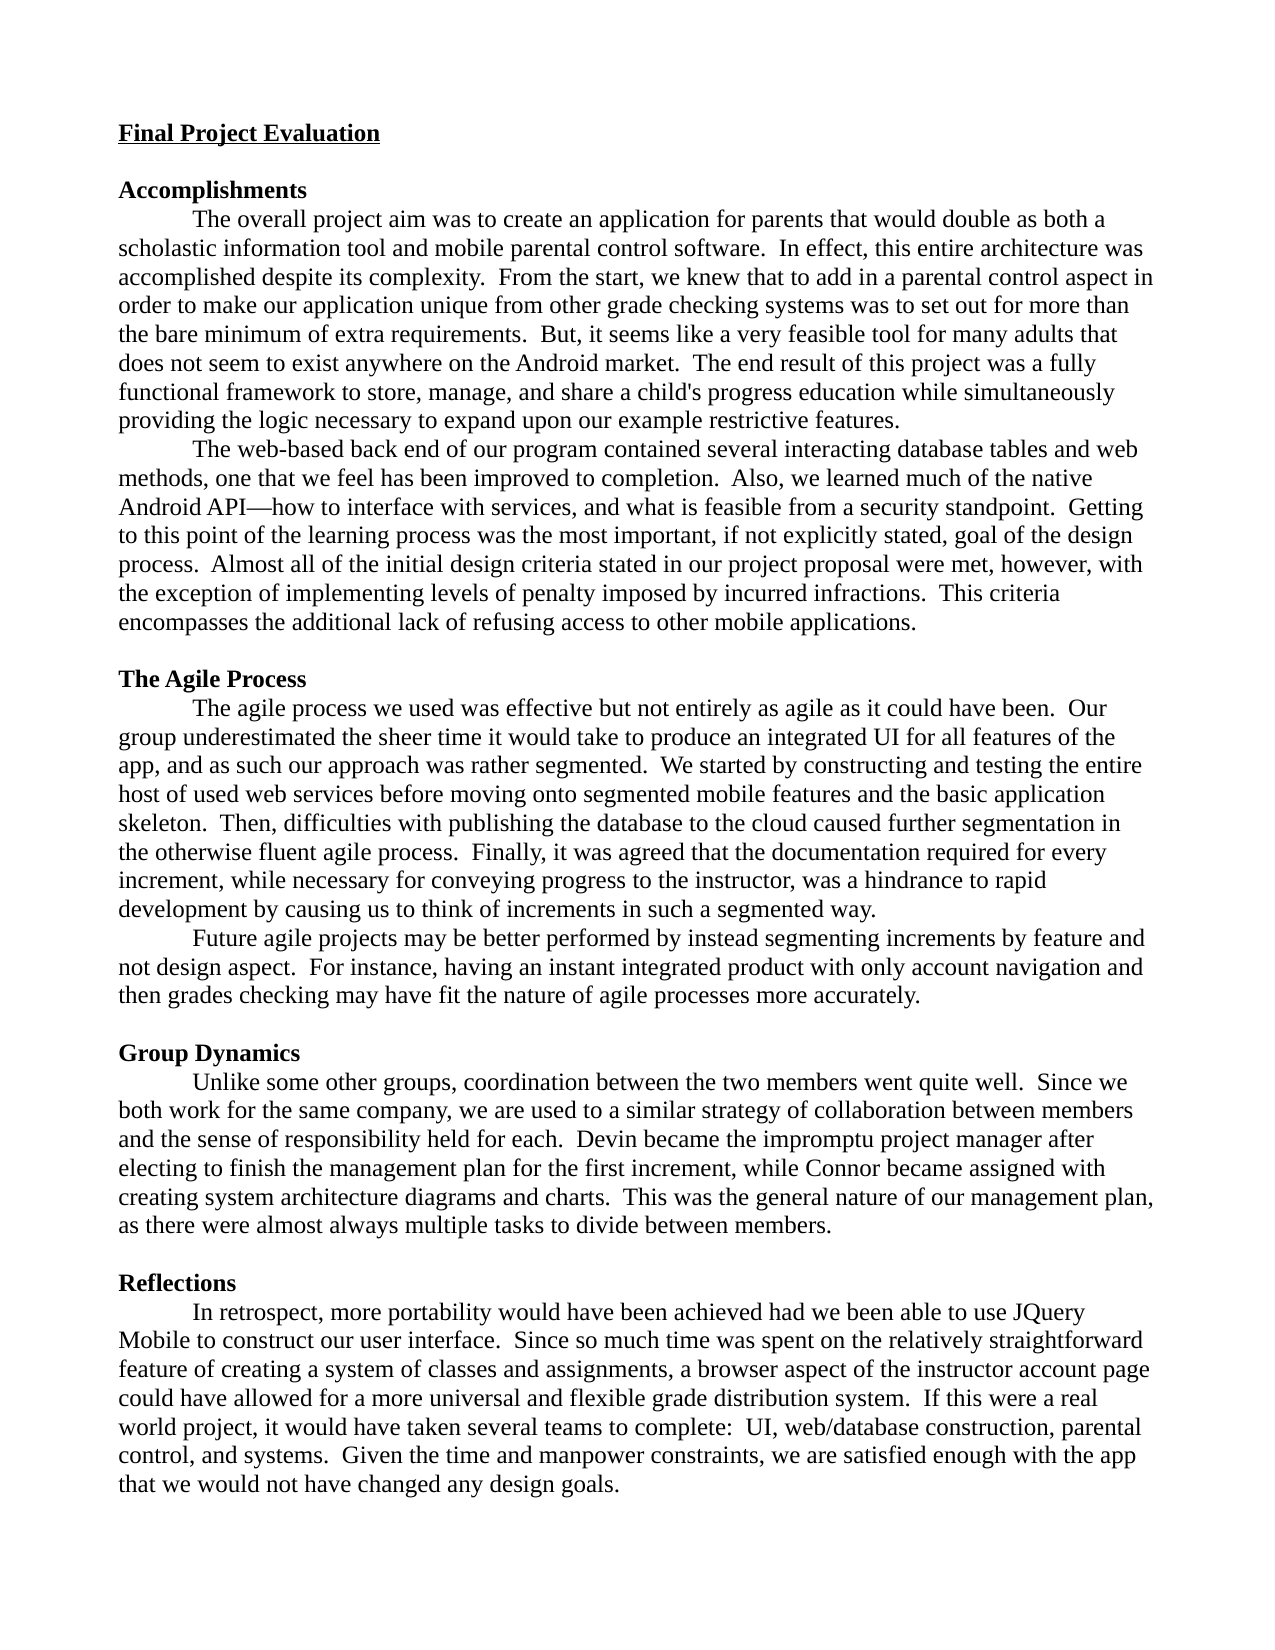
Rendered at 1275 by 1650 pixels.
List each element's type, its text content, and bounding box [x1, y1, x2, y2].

text Group Dynamics [118, 1038, 1157, 1067]
text Future agile projects may be better performed by instead segmenting increments by feature and not design aspect. For instance, having an instant integrated product with only account navigation and then grades checking may have fit the nature of agile processes more accurately. [118, 923, 1157, 1009]
text The agile process we used was effective but not entirely as agile as it could have been. Our group underestimated the sheer time it would take to produce an integrated UI for all features of the app, and as such our approach was rather segmented. We started by constructing and testing the entire host of used web services before moving onto segmented mobile features and the basic application skeleton. Then, difficulties with publishing the database to the cloud caused further segmentation in the otherwise fluent agile process. Finally, it was agreed that the documentation required for every increment, while necessary for conveying progress to the instructor, was a hindrance to rapid development by causing us to think of increments in such a segmented way. [118, 693, 1157, 923]
text In retrospect, more portability would have been achieved had we been able to use JQuery Mobile to construct our user interface. Since so much time was spent on the relatively straightforward feature of creating a system of classes and assignments, a browser aspect of the instructor account page could have allowed for a more universal and flexible grade distribution system. If this were a real world project, it would have taken several teams to complete: UI, web/database construction, parental control, and systems. Given the time and manpower constraints, we are satisfied enough with the app that we would not have changed any design goals. [118, 1297, 1157, 1498]
text Reflections [118, 1268, 1157, 1297]
text The web-based back end of our program contained several interacting database tables and web methods, one that we feel has been improved to completion. Also, we learned much of the native Android API—how to interface with services, and what is feasible from a security standpoint. Getting to this point of the learning process was the most important, if not explicitly stated, goal of the design process. Almost all of the initial design criteria stated in our project proposal were met, however, with the exception of implementing levels of penalty imposed by incurred infractions. This criteria encompasses the additional lack of refusing access to other mobile applications. [118, 434, 1157, 636]
text Final Project Evaluation [118, 118, 1157, 147]
text Unlike some other groups, coordination between the two members went quite well. Since we both work for the same company, we are used to a similar strategy of collaboration between members and the sense of responsibility held for each. Devin became the impromptu project manager after electing to finish the management plan for the first increment, while Connor became assigned with creating system architecture diagrams and charts. This was the general nature of our management plan, as there were almost always multiple tasks to divide between members. [118, 1067, 1157, 1239]
text Accomplishments [118, 176, 1157, 204]
text The Agile Process [118, 664, 1157, 693]
text The overall project aim was to create an application for parents that would double as both a scholastic information tool and mobile parental control software. In effect, this entire architecture was accomplished despite its complexity. From the start, we knew that to add in a parental control aspect in order to make our application unique from other grade checking systems was to set out for more than the bare minimum of extra requirements. But, it seems like a very feasible tool for many adults that does not seem to exist anywhere on the Android market. The end result of this project was a fully functional framework to store, manage, and share a child's progress education while simultaneously providing the logic necessary to expand upon our example restrictive features. [118, 204, 1157, 434]
